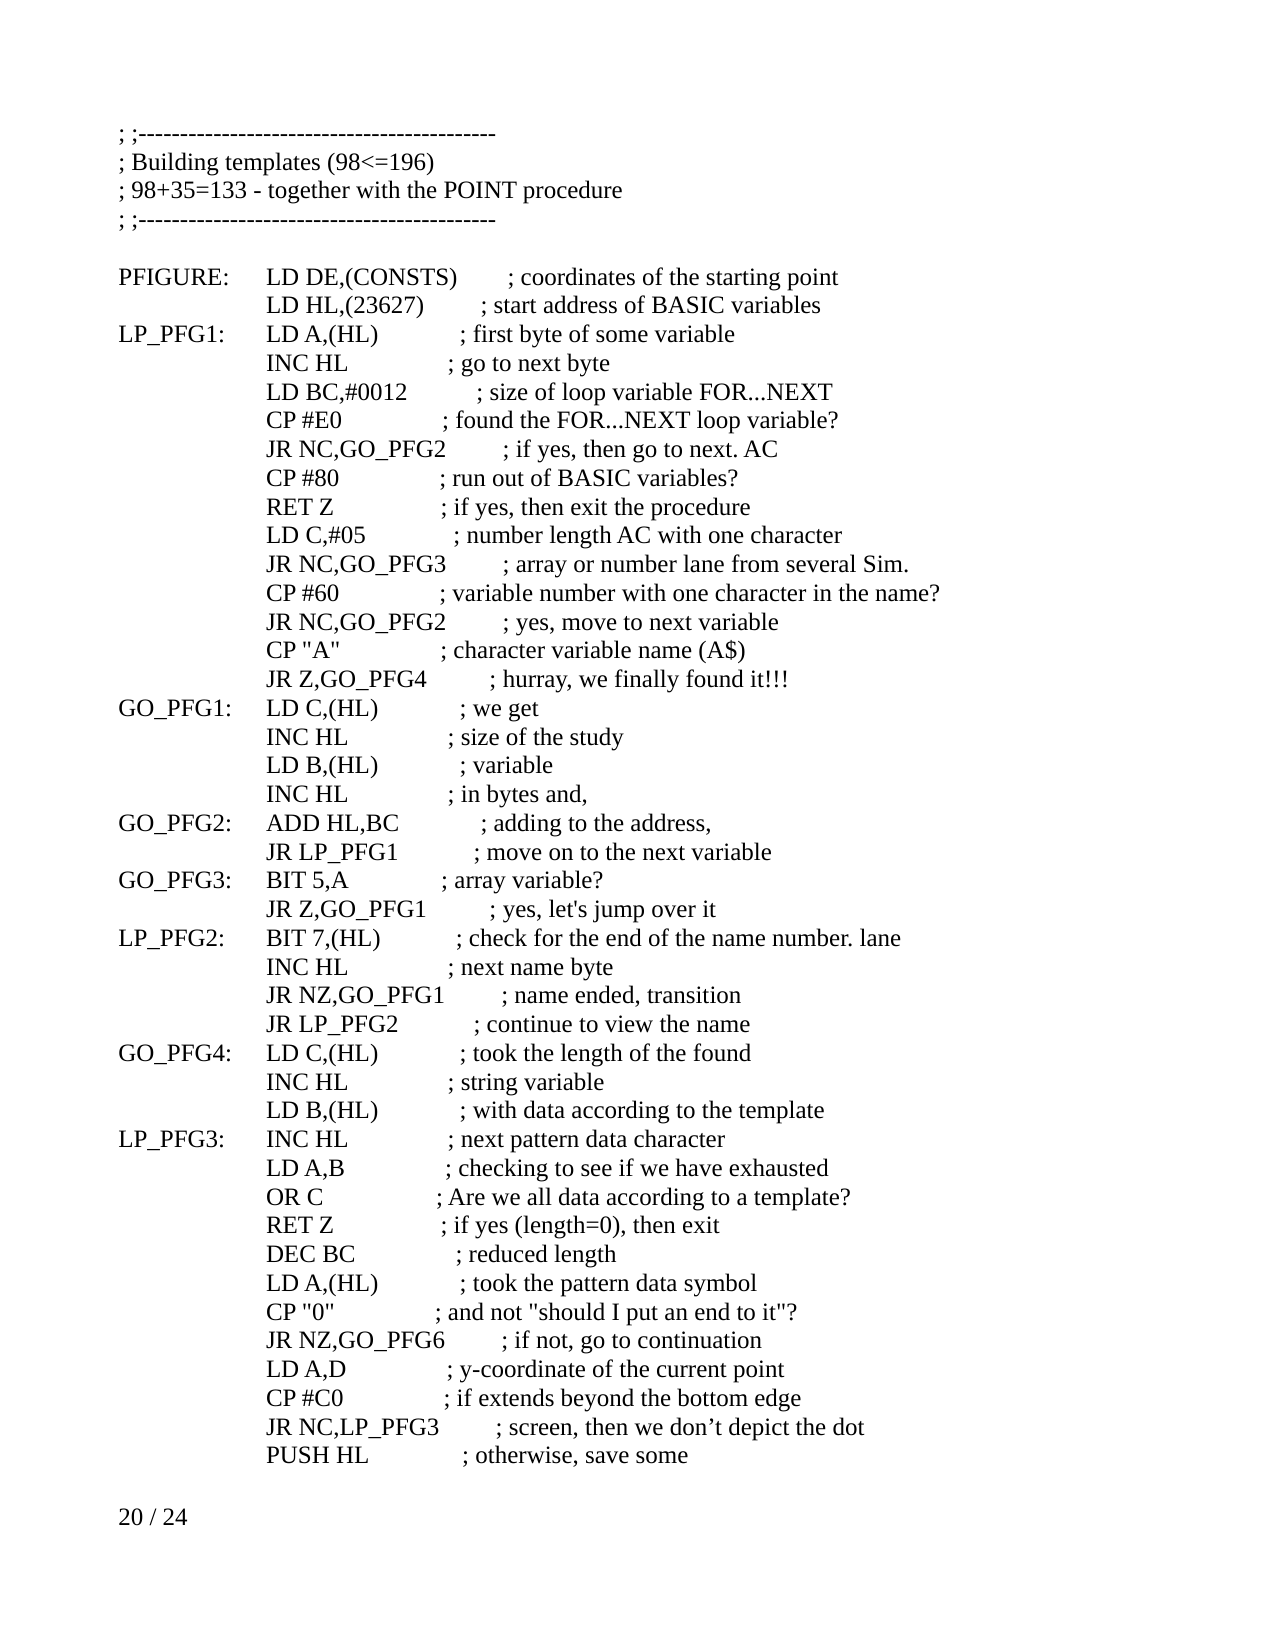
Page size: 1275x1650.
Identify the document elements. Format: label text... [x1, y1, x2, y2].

text CP #C0 ; if extends beyond the bottom edge [118, 1383, 1157, 1412]
text GO_PFG1: LD C,(HL) ; we get [118, 693, 1157, 722]
text GO_PFG4: LD C,(HL) ; took the length of the found [118, 1038, 1157, 1067]
text ; ;------------------------------------------- [118, 204, 1157, 233]
text LD A,(HL) ; took the pattern data symbol [118, 1268, 1157, 1297]
text LD A,B ; checking to see if we have exhausted [118, 1153, 1157, 1182]
text ; Building templates (98<=196) [118, 147, 1157, 176]
text JR NC,GO_PFG2 ; yes, move to next variable [118, 607, 1157, 636]
text GO_PFG2: ADD HL,BC ; adding to the address, [118, 808, 1157, 837]
text OR C ; Are we all data according to a template? [118, 1182, 1157, 1211]
text CP #80 ; run out of BASIC variables? [118, 463, 1157, 492]
text JR NC,GO_PFG3 ; array or number lane from several Sim. [118, 549, 1157, 578]
text LD BC,#0012 ; size of loop variable FOR...NEXT [118, 377, 1157, 406]
text ; 98+35=133 - together with the POINT procedure [118, 176, 1157, 204]
text PFIGURE: LD DE,(CONSTS) ; coordinates of the starting point [118, 262, 1157, 291]
text JR NC,LP_PFG3 ; screen, then we don’t depict the dot [118, 1412, 1157, 1441]
text JR Z,GO_PFG1 ; yes, let's jump over it [118, 894, 1157, 923]
text JR NC,GO_PFG2 ; if yes, then go to next. AC [118, 434, 1157, 463]
text CP "A" ; character variable name (A$) [118, 636, 1157, 664]
text CP #E0 ; found the FOR...NEXT loop variable? [118, 406, 1157, 434]
text RET Z ; if yes, then exit the procedure [118, 492, 1157, 521]
text LP_PFG2: BIT 7,(HL) ; check for the end of the name number. lane [118, 923, 1157, 952]
text JR NZ,GO_PFG6 ; if not, go to continuation [118, 1326, 1157, 1354]
text INC HL ; next name byte [118, 952, 1157, 981]
text LP_PFG1: LD A,(HL) ; first byte of some variable [118, 319, 1157, 348]
text CP "0" ; and not "should I put an end to it"? [118, 1297, 1157, 1326]
text JR Z,GO_PFG4 ; hurray, we finally found it!!! [118, 664, 1157, 693]
text CP #60 ; variable number with one character in the name? [118, 578, 1157, 607]
text LD B,(HL) ; variable [118, 751, 1157, 779]
text GO_PFG3: BIT 5,A ; array variable? [118, 866, 1157, 894]
text LD B,(HL) ; with data according to the template [118, 1096, 1157, 1124]
text DEC BC ; reduced length [118, 1239, 1157, 1268]
text INC HL ; string variable [118, 1067, 1157, 1096]
text PUSH HL ; otherwise, save some [118, 1441, 1157, 1469]
text INC HL ; go to next byte [118, 348, 1157, 377]
text LD HL,(23627) ; start address of BASIC variables [118, 291, 1157, 319]
text INC HL ; size of the study [118, 722, 1157, 751]
text JR LP_PFG1 ; move on to the next variable [118, 837, 1157, 866]
text JR LP_PFG2 ; continue to view the name [118, 1009, 1157, 1038]
text INC HL ; in bytes and, [118, 779, 1157, 808]
text RET Z ; if yes (length=0), then exit [118, 1211, 1157, 1239]
text LP_PFG3: INC HL ; next pattern data character [118, 1124, 1157, 1153]
text LD A,D ; y-coordinate of the current point [118, 1354, 1157, 1383]
text LD C,#05 ; number length AC with one character [118, 521, 1157, 549]
text ; ;------------------------------------------- [118, 118, 1157, 147]
text JR NZ,GO_PFG1 ; name ended, transition [118, 981, 1157, 1009]
